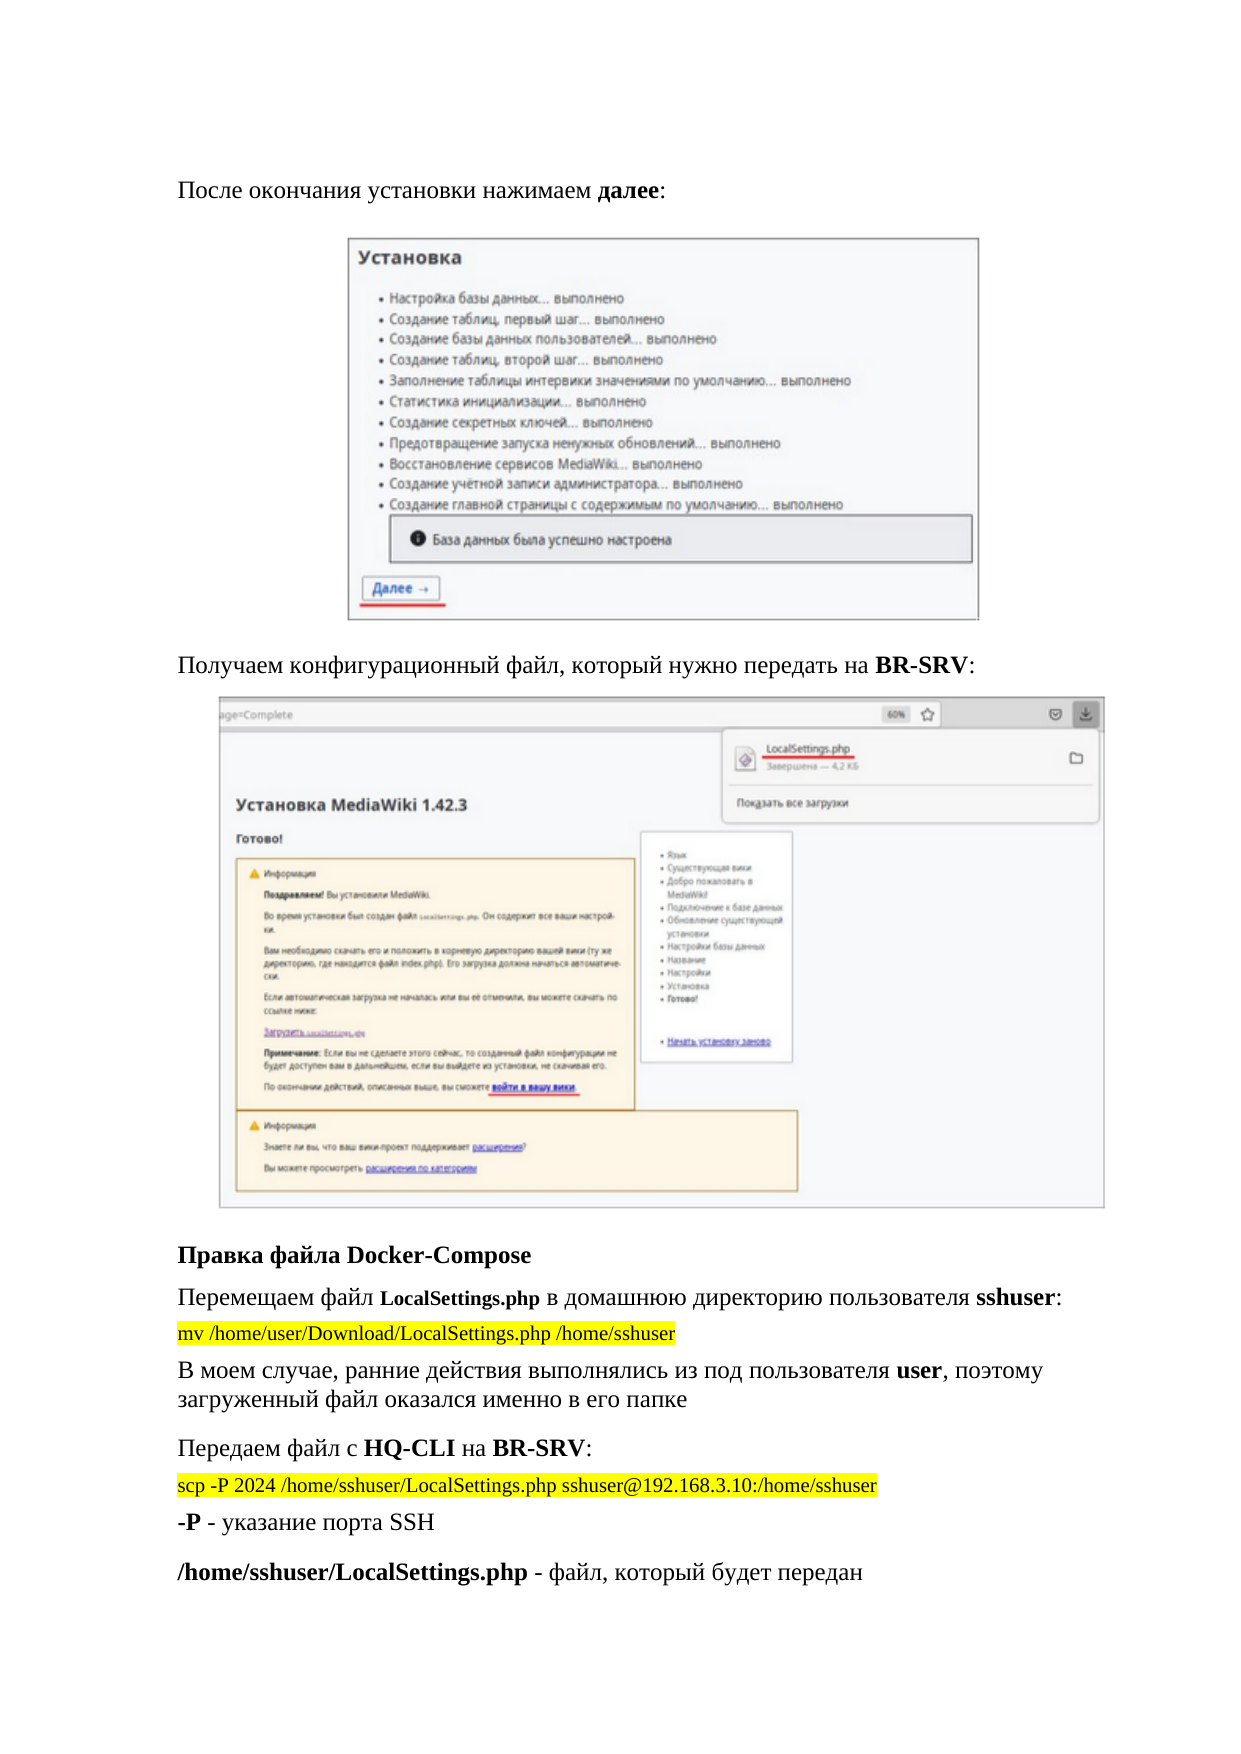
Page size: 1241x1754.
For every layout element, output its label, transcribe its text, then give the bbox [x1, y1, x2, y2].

text scp -P 2024 /home/sshuser/LocalSettings.php sshuser@192.168.3.10:/home/sshuser [177, 1473, 1152, 1497]
text /home/sshuser/LocalSettings.php - файл, который будет передан [177, 1557, 1152, 1586]
text -P - указание порта SSH [177, 1507, 1152, 1536]
text После окончания установки нажимаем далее: [177, 175, 1152, 204]
text mv /home/user/Download/LocalSettings.php /home/sshuser [177, 1321, 1152, 1345]
subtitle Правка файла Docker-Compose [177, 1240, 1152, 1269]
text В моем случае, ранние действия выполнялись из под пользователя user, поэтому загруженный файл оказался именно в его папке [177, 1355, 1152, 1413]
text Передаем файл с HQ-CLI на BR-SRV: [177, 1433, 1152, 1462]
text Получаем конфигурационный файл, который нужно передать на BR-SRV: [177, 650, 1152, 679]
text Перемещаем файл LocalSettings.php в домашнюю директорию пользователя sshuser: [177, 1282, 1152, 1310]
